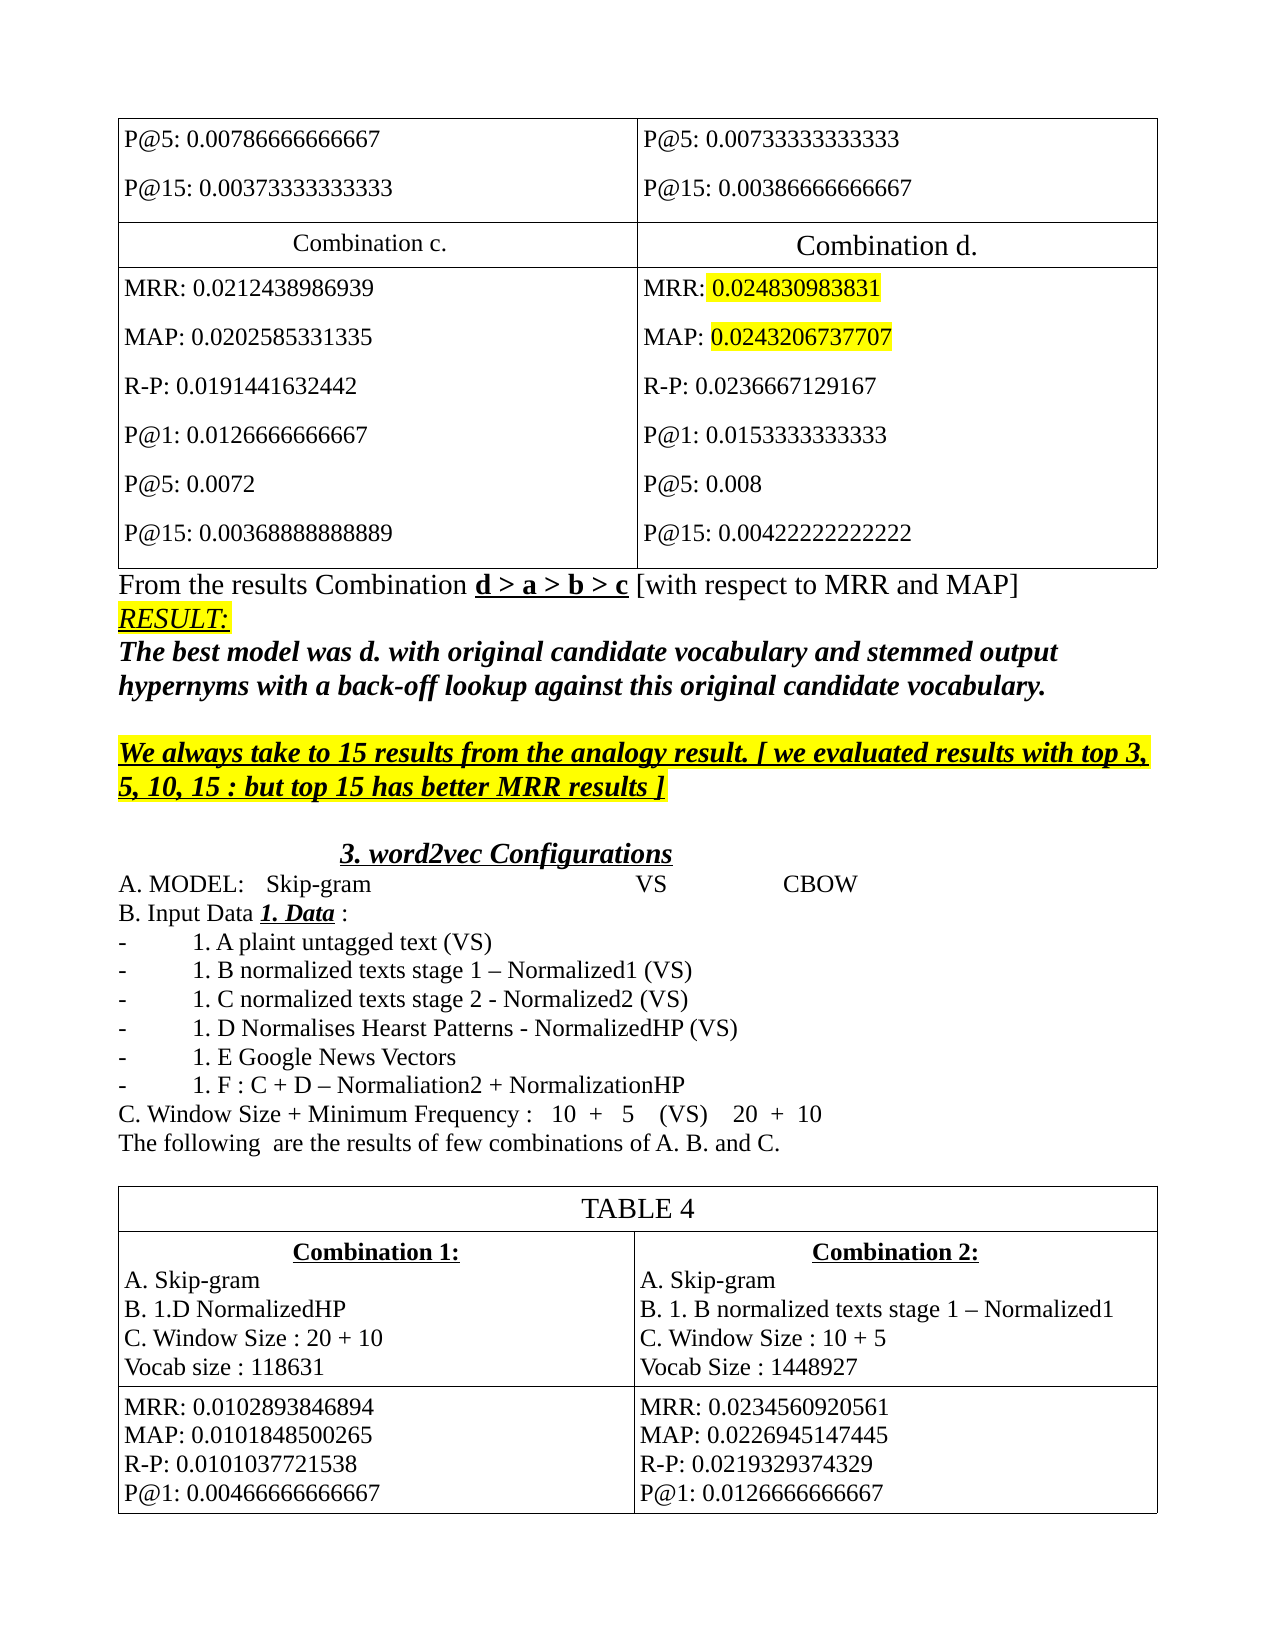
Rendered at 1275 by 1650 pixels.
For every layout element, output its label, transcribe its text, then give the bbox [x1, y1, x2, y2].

table_cell Combination c. [119, 223, 637, 267]
table_cell MRR: 0.0102893846894 MAP: 0.0101848500265 R-P: 0.0101037721538 P@1: 0.00466666666667 [119, 1387, 634, 1513]
text 3. word2vec Configurations [118, 836, 1157, 869]
table_header TABLE 4 [119, 1187, 1157, 1231]
table_cell Combination d. [638, 223, 1157, 267]
table_cell P@5: 0.00786666666667 P@15: 0.00373333333333 [119, 119, 637, 222]
text - 1. C normalized texts stage 2 - Normalized2 (VS) [118, 984, 1157, 1013]
text From the results Combination d > a > b > c [with respect to MRR and MAP] [118, 569, 1157, 601]
text The best model was d. with original candidate vocabulary and stemmed output hypernyms with a back-off lookup against this original candidate vocabulary. [118, 634, 1157, 702]
text - 1. F : C + D – Normaliation2 + NormalizationHP [118, 1071, 1157, 1099]
text The following are the results of few combinations of A. B. and C. [118, 1128, 1157, 1157]
text RESULT: [118, 601, 1157, 634]
text C. Window Size + Minimum Frequency : 10 + 5 (VS) 20 + 10 [118, 1099, 1157, 1128]
text - 1. B normalized texts stage 1 – Normalized1 (VS) [118, 956, 1157, 984]
text We always take to 15 results from the analogy result. [ we evaluated results with top 3, 5, 10, 15 : but top 15 has better MRR results ] [118, 735, 1157, 802]
table_cell P@5: 0.00733333333333 P@15: 0.00386666666667 [638, 119, 1157, 222]
table_cell MRR: 0.024830983831 MAP: 0.0243206737707 R-P: 0.0236667129167 P@1: 0.0153333333333 P@5: 0.008 P@15: 0.00422222222222 [638, 268, 1157, 567]
text - 1. D Normalises Hearst Patterns - NormalizedHP (VS) [118, 1013, 1157, 1042]
text - 1. A plaint untagged text (VS) [118, 927, 1157, 956]
text A. MODEL: Skip-gram VS CBOW [118, 869, 1157, 898]
table_cell MRR: 0.0212438986939 MAP: 0.0202585331335 R-P: 0.0191441632442 P@1: 0.0126666666667 P@5: 0.0072 P@15: 0.00368888888889 [119, 268, 637, 567]
table_cell MRR: 0.0234560920561 MAP: 0.0226945147445 R-P: 0.0219329374329 P@1: 0.0126666666667 [635, 1387, 1157, 1513]
text - 1. E Google News Vectors [118, 1042, 1157, 1071]
table_cell Combination 1: A. Skip-gram B. 1.D NormalizedHP C. Window Size : 20 + 10 Vocab size : 118631 [119, 1232, 634, 1386]
table_cell Combination 2: A. Skip-gram B. 1. B normalized texts stage 1 – Normalized1 C. Window Size : 10 + 5 Vocab Size : 1448927 [635, 1232, 1157, 1386]
text B. Input Data 1. Data : [118, 898, 1157, 927]
